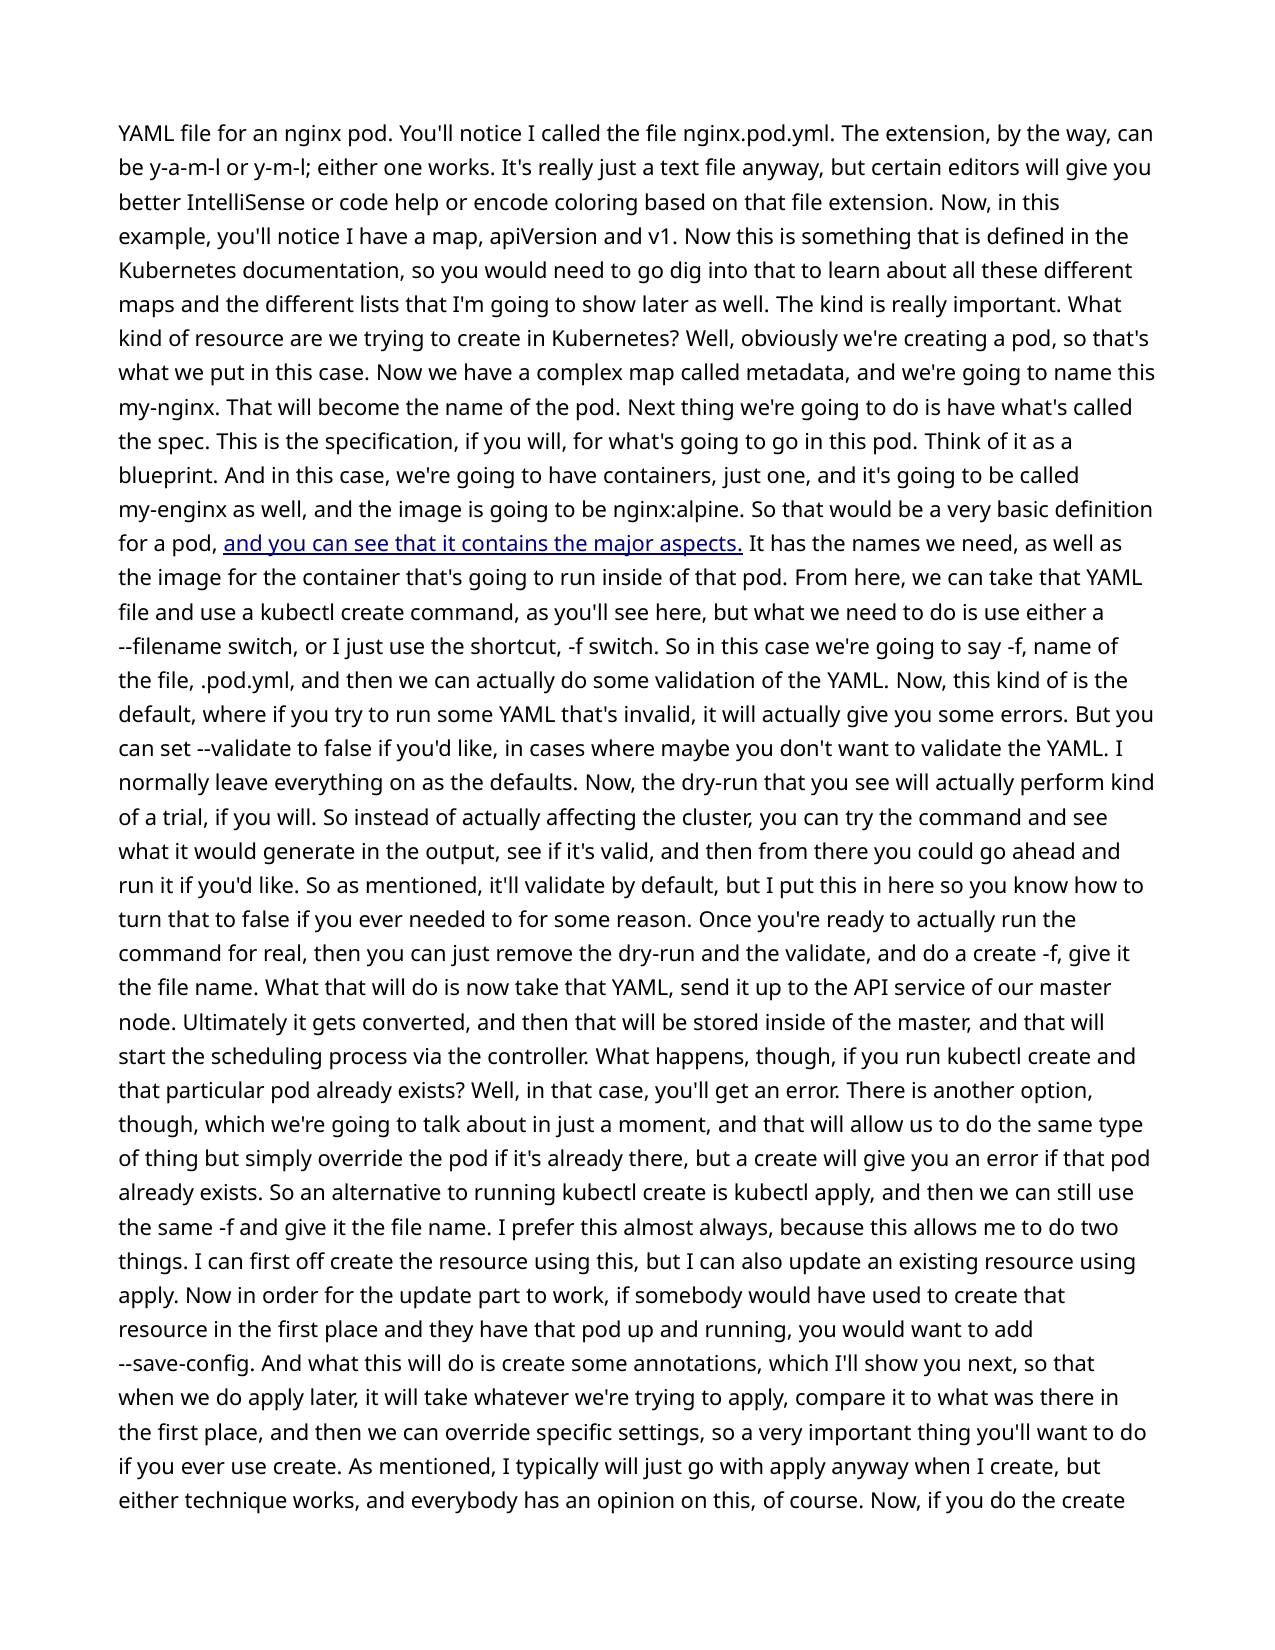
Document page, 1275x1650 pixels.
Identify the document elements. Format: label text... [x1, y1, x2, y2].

text YAML file for an nginx pod. You'll notice I called the file nginx.pod.yml. The extension, by the way, can be y‑a‑m‑l or y‑m‑l; either one works. It's really just a text file anyway, but certain editors will give you better IntelliSense or code help or encode coloring based on that file extension. Now, in this example, you'll notice I have a map, apiVersion and v1. Now this is something that is defined in the Kubernetes documentation, so you would need to go dig into that to learn about all these different maps and the different lists that I'm going to show later as well. The kind is really important. What kind of resource are we trying to create in Kubernetes? Well, obviously we're creating a pod, so that's what we put in this case. Now we have a complex map called metadata, and we're going to name this my‑nginx. That will become the name of the pod. Next thing we're going to do is have what's called the spec. This is the specification, if you will, for what's going to go in this pod. Think of it as a blueprint. And in this case, we're going to have containers, just one, and it's going to be called my‑enginx as well, and the image is going to be nginx:alpine. So that would be a very basic definition for a pod, and you can see that it contains the major aspects. It has the names we need, as well as the image for the container that's going to run inside of that pod. From here, we can take that YAML file and use a kubectl create command, as you'll see here, but what we need to do is use either a ‑‑filename switch, or I just use the shortcut, ‑f switch. So in this case we're going to say ‑f, name of the file, .pod.yml, and then we can actually do some validation of the YAML. Now, this kind of is the default, where if you try to run some YAML that's invalid, it will actually give you some errors. But you can set ‑‑validate to false if you'd like, in cases where maybe you don't want to validate the YAML. I normally leave everything on as the defaults. Now, the dry‑run that you see will actually perform kind of a trial, if you will. So instead of actually affecting the cluster, you can try the command and see what it would generate in the output, see if it's valid, and then from there you could go ahead and run it if you'd like. So as mentioned, it'll validate by default, but I put this in here so you know how to turn that to false if you ever needed to for some reason. Once you're ready to actually run the command for real, then you can just remove the dry‑run and the validate, and do a create ‑f, give it the file name. What that will do is now take that YAML, send it up to the API service of our master node. Ultimately it gets converted, and then that will be stored inside of the master, and that will start the scheduling process via the controller. What happens, though, if you run kubectl create and that particular pod already exists? Well, in that case, you'll get an error. There is another option, though, which we're going to talk about in just a moment, and that will allow us to do the same type of thing but simply override the pod if it's already there, but a create will give you an error if that pod already exists. So an alternative to running kubectl create is kubectl apply, and then we can still use the same ‑f and give it the file name. I prefer this almost always, because this allows me to do two things. I can first off create the resource using this, but I can also update an existing resource using apply. Now in order for the update part to work, if somebody would have used to create that resource in the first place and they have that pod up and running, you would want to add ‑‑save‑config. And what this will do is create some annotations, which I'll show you next, so that when we do apply later, it will take whatever we're trying to apply, compare it to what was there in the first place, and then we can override specific settings, so a very important thing you'll want to do if you ever use create. As mentioned, I typically will just go with apply anyway when I create, but either technique works, and everybody has an opinion on this, of course. Now, if you do the create [118, 118, 1157, 1514]
